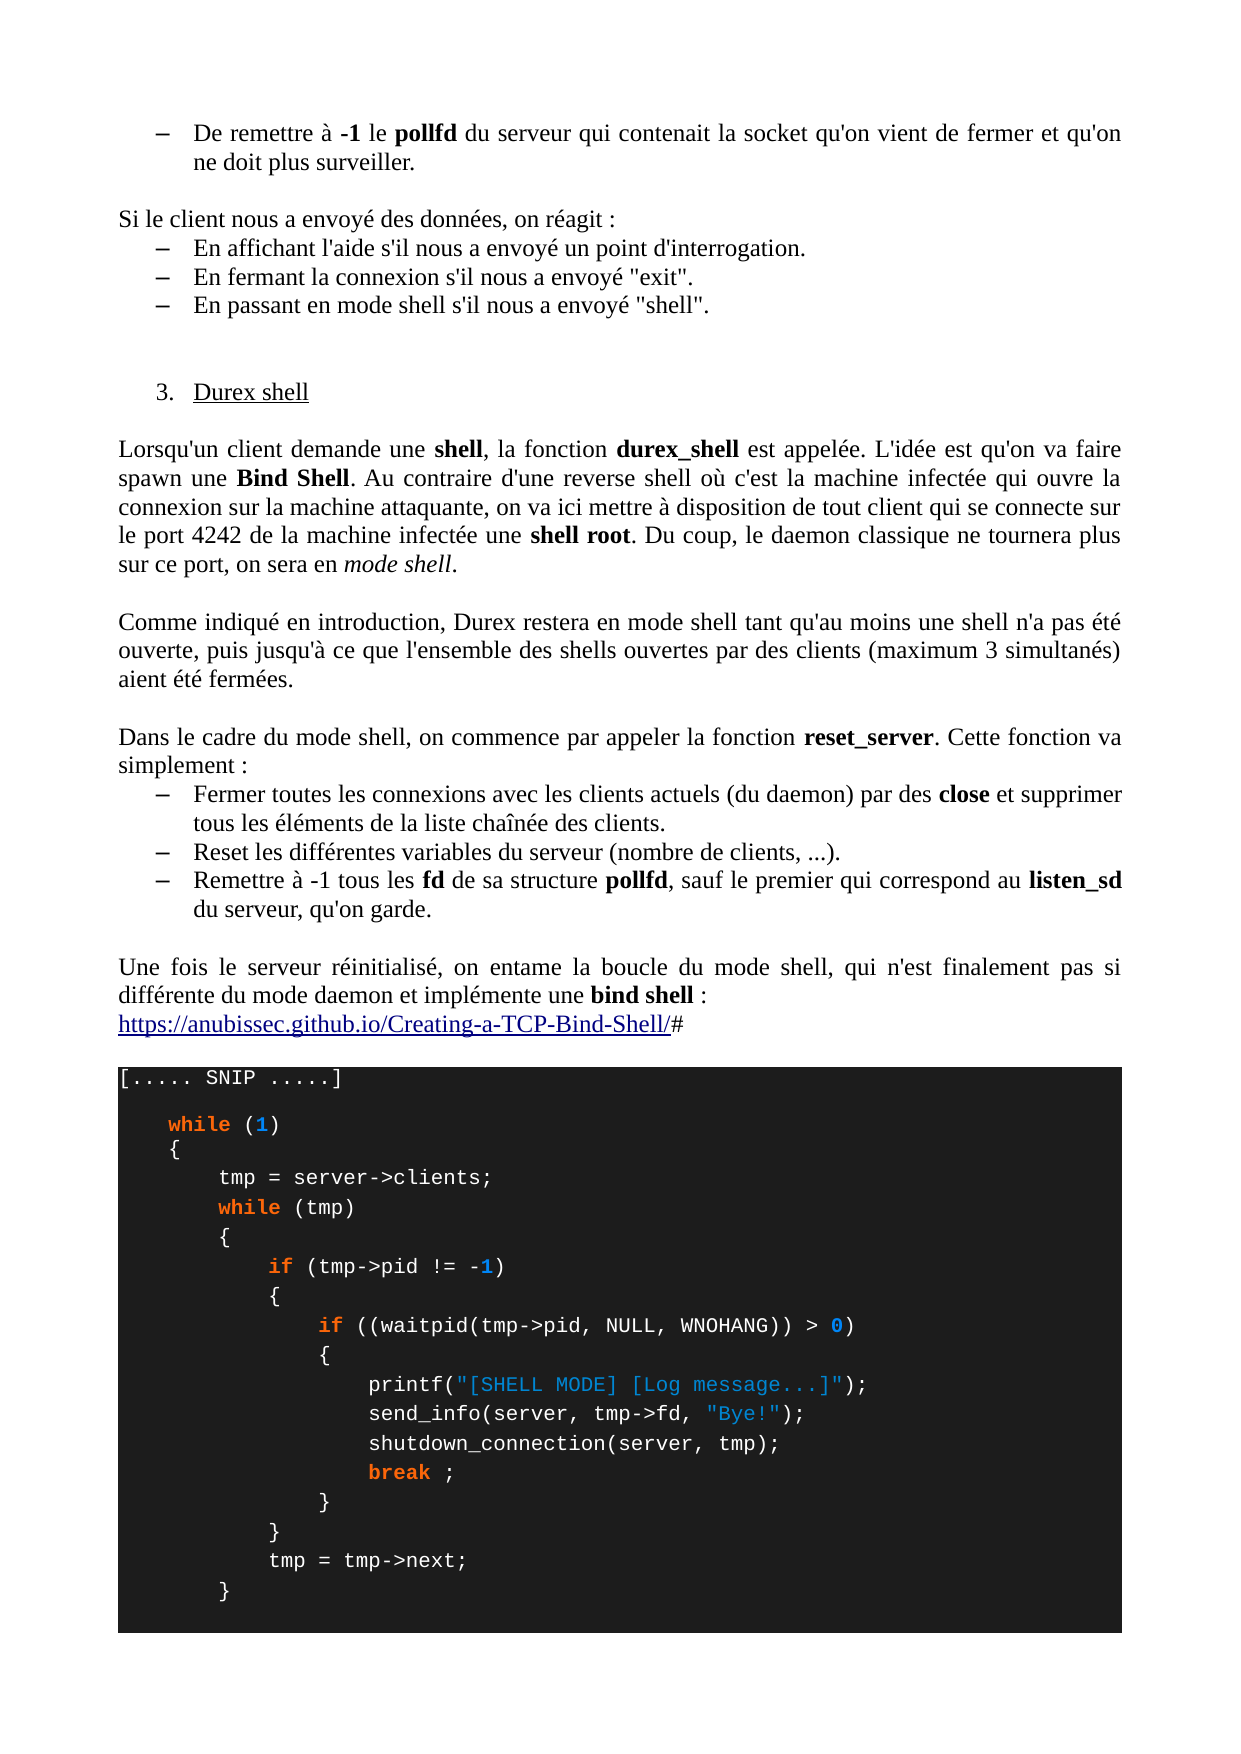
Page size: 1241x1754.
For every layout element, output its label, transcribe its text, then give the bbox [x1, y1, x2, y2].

text break ; [118, 1462, 1122, 1486]
list En fermant la connexion s'il nous a envoyé "exit". [156, 262, 1122, 291]
text Comme indiqué en introduction, Durex restera en mode shell tant qu'au moins une shell n'a pas été ouverte, puis jusqu'à ce que l'ensemble des shells ouvertes par des clients (maximum 3 simultanés) aient été fermées. [118, 607, 1122, 693]
text https://anubissec.github.io/Creating-a-TCP-Bind-Shell/# [118, 1009, 1122, 1038]
text Si le client nous a envoyé des données, on réagit : [118, 204, 1122, 233]
text send_info(server, tmp->fd, "Bye!"); [118, 1403, 1122, 1427]
list Fermer toutes les connexions avec les clients actuels (du daemon) par des close et supprimer tous les éléments de la liste chaînée des clients. [156, 779, 1122, 837]
list Remettre à -1 tous les fd de sa structure pollfd, sauf le premier qui correspond au listen_sd du serveur, qu'on garde. [156, 866, 1122, 923]
text shutdown_connection(server, tmp); [118, 1433, 1122, 1456]
text while (tmp) [118, 1197, 1122, 1220]
text tmp = server->clients; [118, 1167, 1122, 1191]
list Durex shell [156, 377, 1122, 406]
text } [118, 1580, 1122, 1604]
text printf("[SHELL MODE] [Log message...]"); [118, 1374, 1122, 1397]
text tmp = tmp->next; [118, 1551, 1122, 1574]
text if ((waitpid(tmp->pid, NULL, WNOHANG)) > 0) [118, 1315, 1122, 1338]
list En affichant l'aide s'il nous a envoyé un point d'interrogation. [156, 233, 1122, 262]
text [..... SNIP .....] [118, 1067, 1122, 1091]
text while (1) [118, 1114, 1122, 1138]
text Dans le cadre du mode shell, on commence par appeler la fonction reset_server. Cette fonction va simplement : [118, 722, 1122, 779]
list De remettre à -1 le pollfd du serveur qui contenait la socket qu'on vient de fermer et qu'on ne doit plus surveiller. [156, 118, 1122, 176]
text { [118, 1344, 1122, 1368]
text { [118, 1226, 1122, 1250]
text } [118, 1521, 1122, 1545]
text Lorsqu'un client demande une shell, la fonction durex_shell est appelée. L'idée est qu'on va faire spawn une Bind Shell. Au contraire d'une reverse shell où c'est la machine infectée qui ouvre la connexion sur la machine attaquante, on va ici mettre à disposition de tout client qui se connecte sur le port 4242 de la machine infectée une shell root. Du coup, le daemon classique ne tournera plus sur ce port, on sera en mode shell. [118, 434, 1122, 578]
text Une fois le serveur réinitialisé, on entame la boucle du mode shell, qui n'est finalement pas si différente du mode daemon et implémente une bind shell : [118, 952, 1122, 1009]
text if (tmp->pid != -1) [118, 1256, 1122, 1279]
list Reset les différentes variables du serveur (nombre de clients, ...). [156, 837, 1122, 866]
text } [118, 1492, 1122, 1515]
text { [118, 1285, 1122, 1309]
list En passant en mode shell s'il nous a envoyé "shell". [156, 291, 1122, 319]
text { [118, 1138, 1122, 1161]
